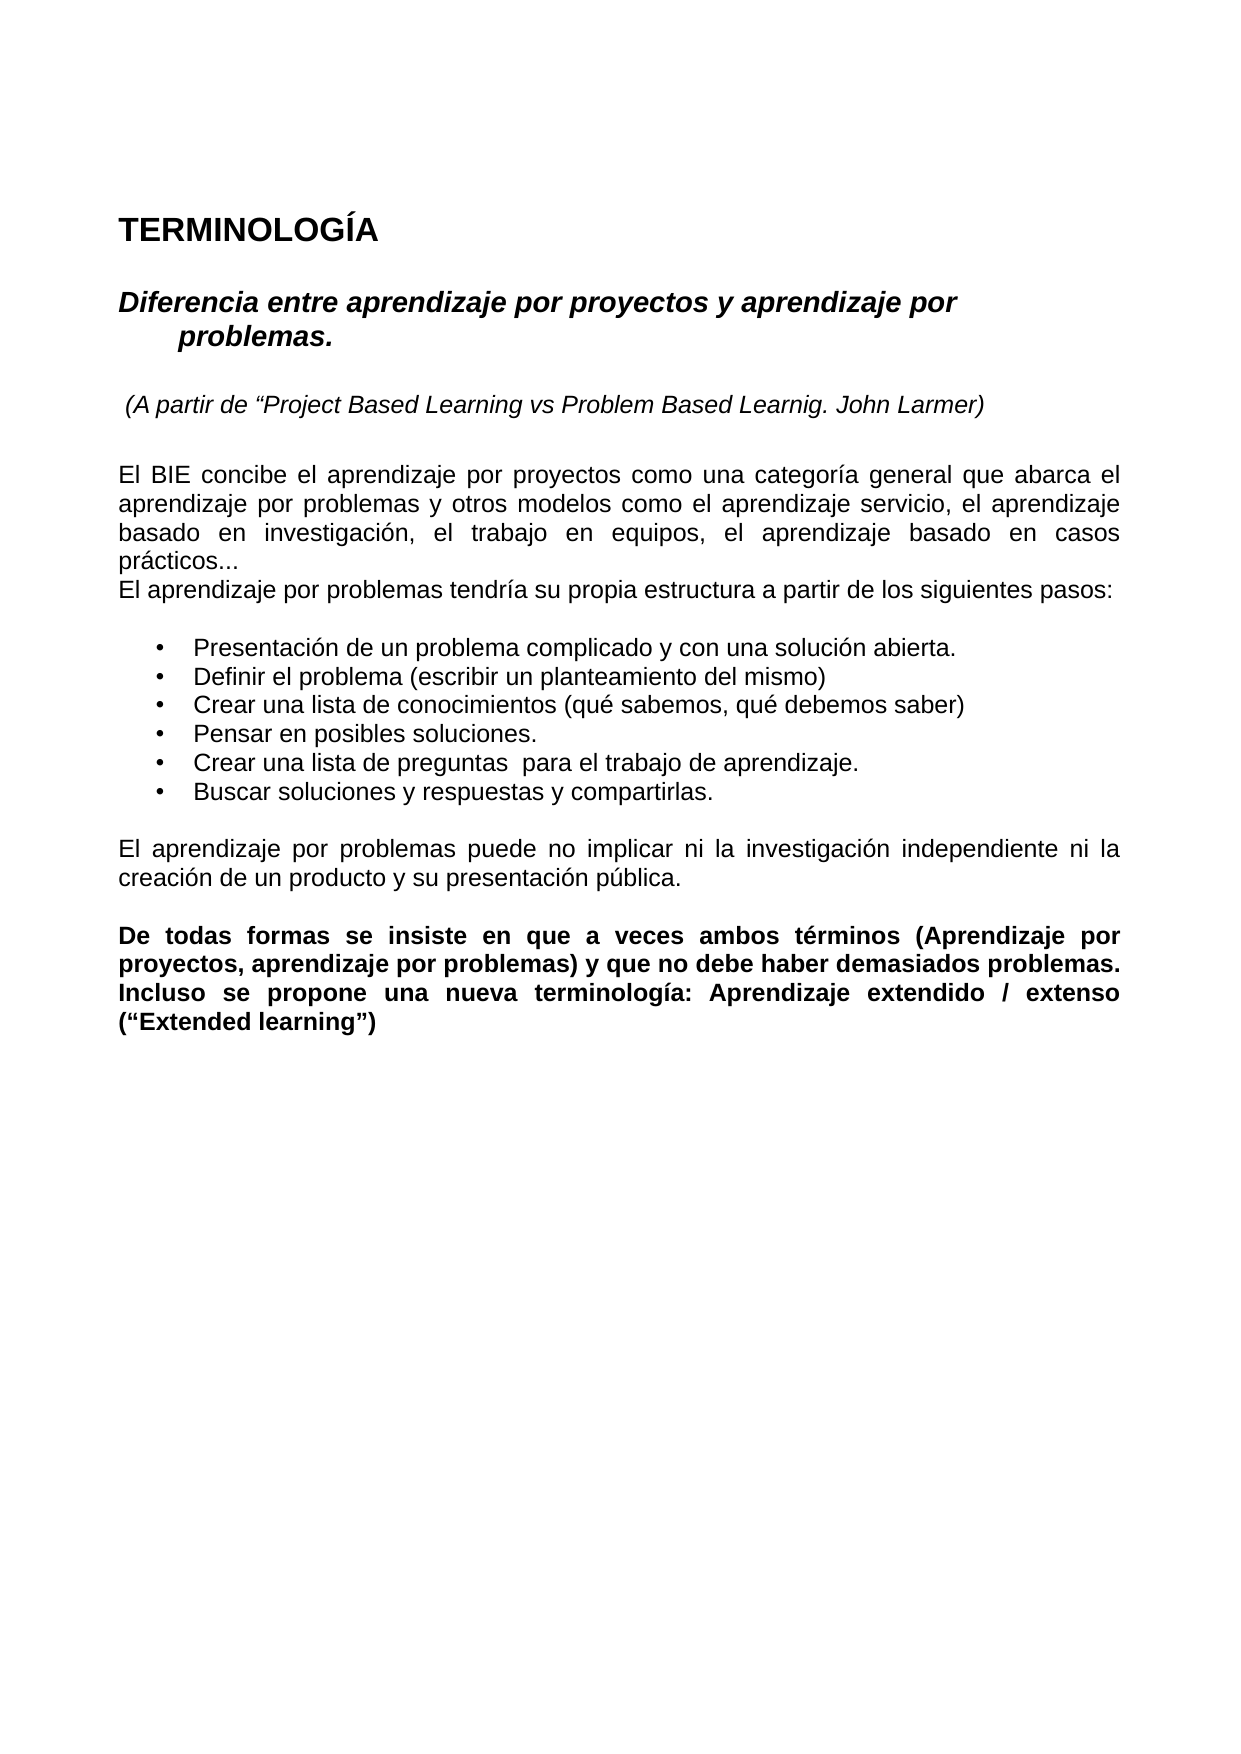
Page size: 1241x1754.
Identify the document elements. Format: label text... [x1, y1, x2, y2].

subtitle (A partir de “Project Based Learning vs Problem Based Learnig. John Larmer) [118, 390, 1122, 419]
list Crear una lista de conocimientos (qué sabemos, qué debemos saber) [156, 690, 1122, 719]
text El aprendizaje por problemas tendría su propia estructura a partir de los siguientes pasos: [118, 575, 1122, 604]
text De todas formas se insiste en que a veces ambos términos (Aprendizaje por proyectos, aprendizaje por problemas) y que no debe haber demasiados problemas. Incluso se propone una nueva terminología: Aprendizaje extendido / extenso (“Extended learning”) [118, 921, 1122, 1036]
subtitle Diferencia entre aprendizaje por proyectos y aprendizaje por problemas. [118, 286, 1122, 353]
list Pensar en posibles soluciones. [156, 719, 1122, 748]
text El aprendizaje por problemas puede no implicar ni la investigación independiente ni la creación de un producto y su presentación pública. [118, 834, 1122, 892]
list Presentación de un problema complicado y con una solución abierta. [156, 633, 1122, 661]
text El BIE concibe el aprendizaje por proyectos como una categoría general que abarca el aprendizaje por problemas y otros modelos como el aprendizaje servicio, el aprendizaje basado en investigación, el trabajo en equipos, el aprendizaje basado en casos prácticos... [118, 460, 1122, 575]
list Crear una lista de preguntas para el trabajo de aprendizaje. [156, 748, 1122, 777]
subtitle TERMINOLOGÍA [118, 209, 1122, 248]
list Buscar soluciones y respuestas y compartirlas. [156, 777, 1122, 806]
list Definir el problema (escribir un planteamiento del mismo) [156, 661, 1122, 690]
